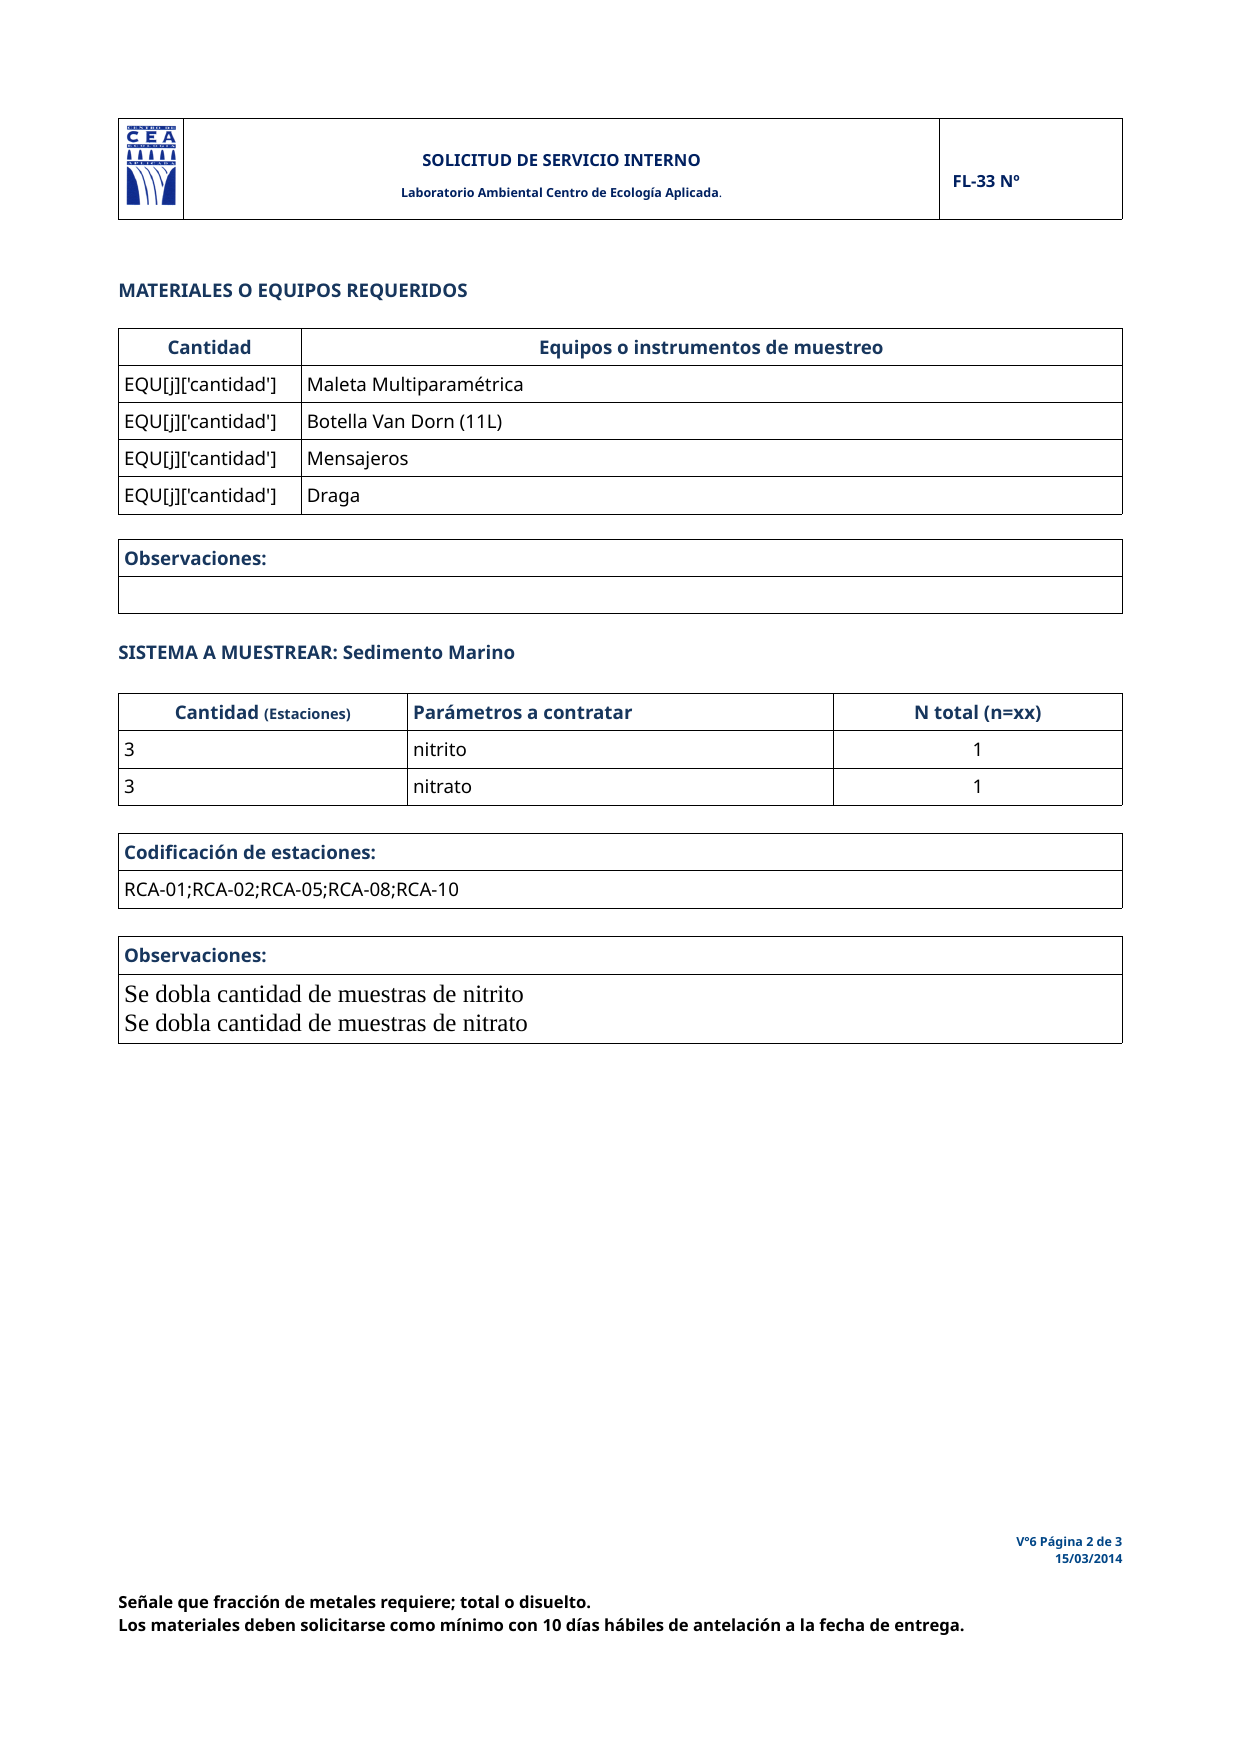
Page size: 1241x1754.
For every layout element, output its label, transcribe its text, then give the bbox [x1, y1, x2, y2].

table_cell Draga [302, 477, 1122, 513]
table_cell Botella Van Dorn (11L) [302, 403, 1122, 439]
table_cell RCA-01;RCA-02;RCA-05;RCA-08;RCA-10 [119, 871, 1122, 907]
table_cell EQU[j]['cantidad'] [119, 403, 301, 439]
table_header Cantidad (Estaciones) [119, 694, 407, 730]
table_cell 1 [834, 731, 1122, 767]
table_cell 3 [119, 731, 407, 767]
table_cell Se dobla cantidad de muestras de nitrito Se dobla cantidad de muestras de nitrato [119, 975, 1122, 1042]
table_header N total (n=xx) [834, 694, 1122, 730]
table_cell 1 [834, 769, 1122, 804]
text SISTEMA A MUESTREAR: Sedimento Marino [118, 639, 1122, 664]
table_header Observaciones: [119, 937, 1122, 973]
table_cell [119, 577, 1122, 613]
table_header Parámetros a contratar [408, 694, 833, 730]
table_header Cantidad [119, 329, 301, 365]
picture [124, 123, 179, 207]
table_header Observaciones: [119, 540, 1122, 576]
table_cell Maleta Multiparamétrica [302, 366, 1122, 402]
table_header Equipos o instrumentos de muestreo [302, 329, 1122, 365]
table_cell Mensajeros [302, 440, 1122, 476]
table_cell EQU[j]['cantidad'] [119, 366, 301, 402]
text MATERIALES O EQUIPOS REQUERIDOS [118, 277, 1122, 303]
table_cell EQU[j]['cantidad'] [119, 440, 301, 476]
table_cell nitrito [408, 731, 833, 767]
table_cell 3 [119, 769, 407, 804]
table_cell EQU[j]['cantidad'] [119, 477, 301, 513]
table_cell nitrato [408, 769, 833, 804]
table_header Codificación de estaciones: [119, 834, 1122, 870]
